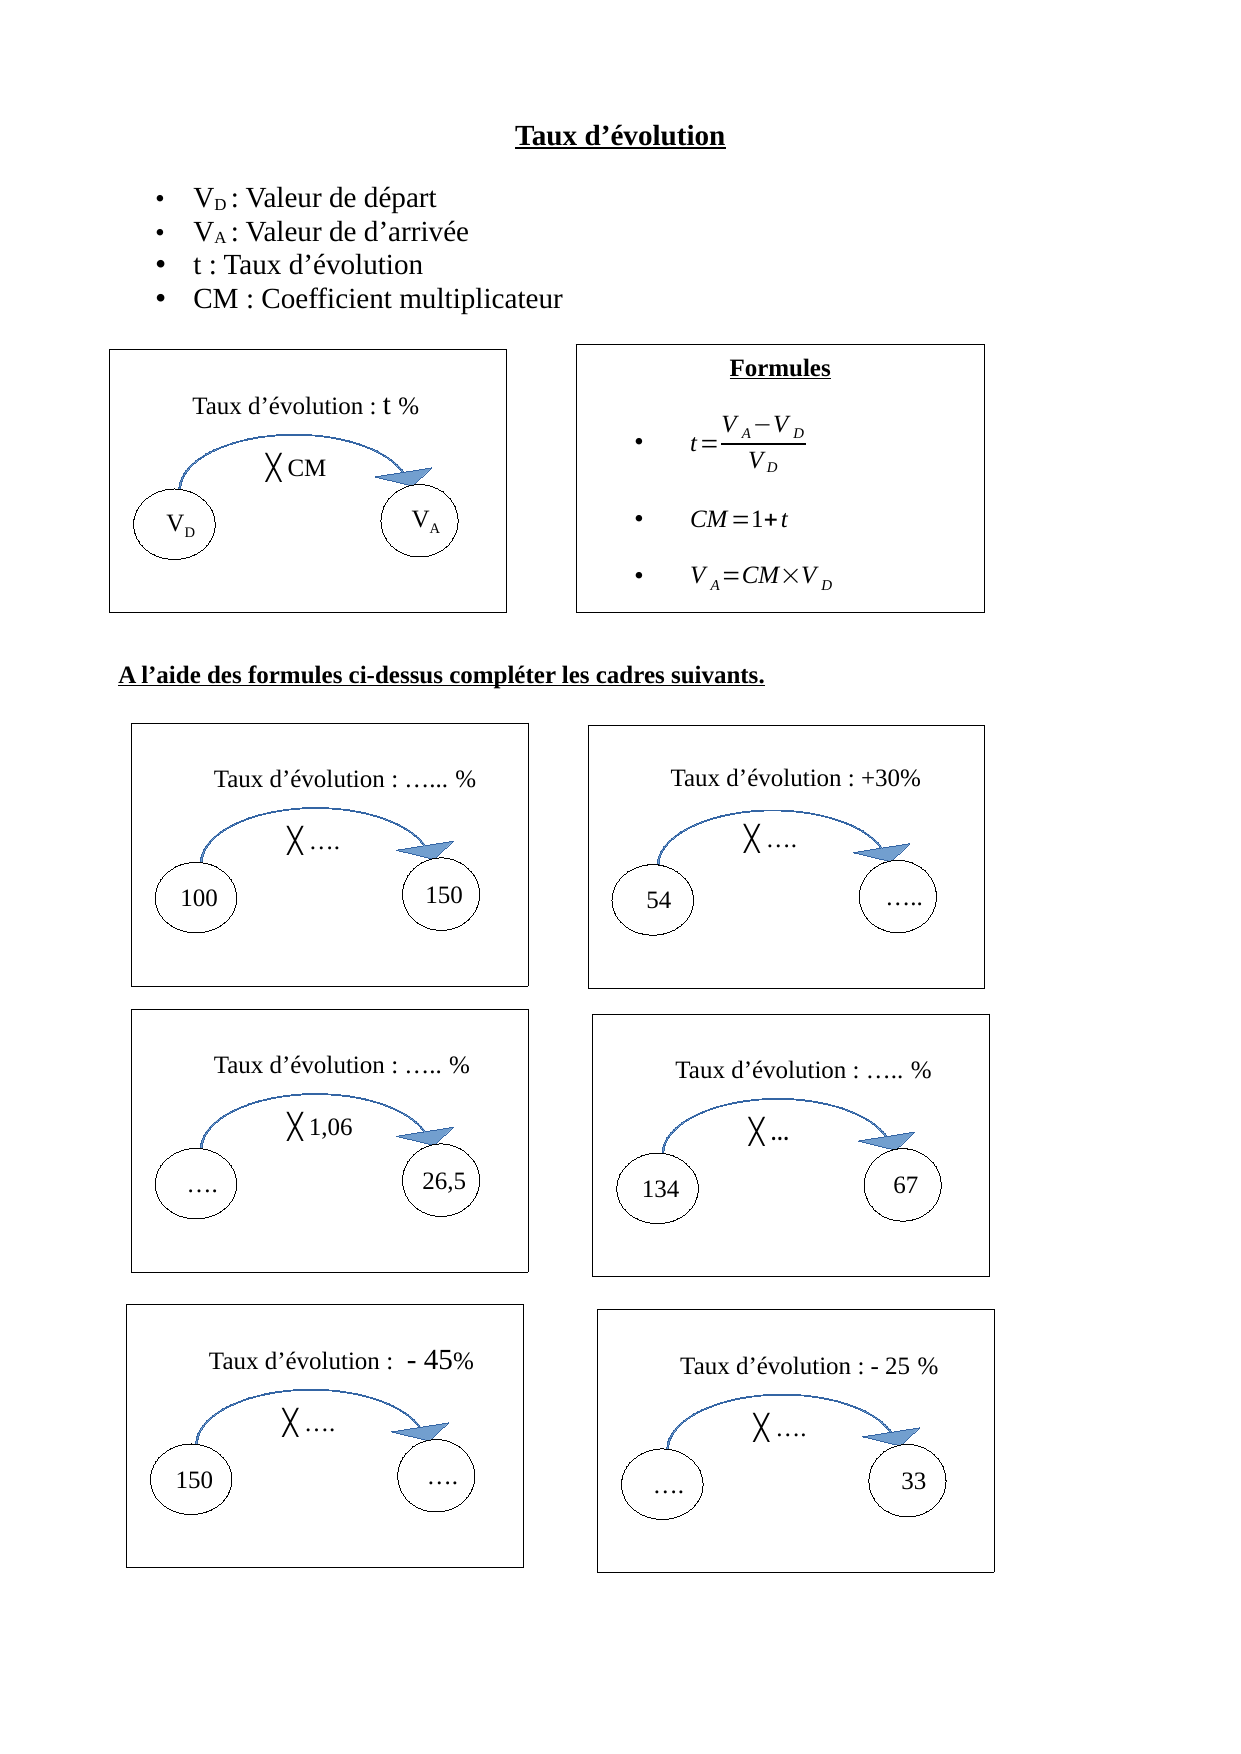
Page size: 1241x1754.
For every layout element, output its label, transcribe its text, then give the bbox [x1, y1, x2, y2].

text A l’aide des formules ci-dessus compléter les cadres suivants. [132, 1010, 528, 1272]
text [596, 820, 703, 854]
text ╳ …. [662, 820, 879, 854]
text Taux d’évolution : +30% [596, 763, 976, 792]
text A l’aide des formules ci-dessus compléter les cadres suivants. [127, 1305, 523, 1567]
text [135, 1404, 230, 1438]
text ╳ 1,06 [204, 1109, 423, 1143]
text Formules [584, 353, 975, 382]
text Taux d’évolution : ….. % [601, 1051, 980, 1085]
text [140, 1109, 233, 1143]
text Taux d’évolution [118, 118, 1122, 152]
text ╳ ... [665, 1113, 884, 1148]
text A l’aide des formules ci-dessus compléter les cadres suivants. [132, 724, 528, 986]
text [606, 1409, 701, 1443]
text [376, 449, 497, 483]
text [140, 823, 233, 857]
text A l’aide des formules ci-dessus compléter les cadres suivants. [593, 1015, 989, 1276]
text ╳ CM [182, 449, 401, 483]
text [601, 1113, 697, 1148]
text A l’aide des formules ci-dessus compléter les cadres suivants. [589, 726, 984, 988]
text A l’aide des formules ci-dessus compléter les cadres suivants. [598, 1310, 994, 1572]
text [118, 449, 213, 483]
list VA : Valeur de d’arrivée [156, 214, 1122, 247]
text [392, 1404, 514, 1438]
text Taux d’évolution : t % [118, 387, 497, 421]
text [858, 1113, 980, 1148]
text Taux d’évolution : - 25 % [606, 1347, 985, 1381]
list VD : Valeur de départ [156, 180, 1122, 214]
text Taux d’évolution : …... % [140, 760, 519, 794]
text Taux d’évolution : - 45% [135, 1342, 514, 1376]
text ╳ …. [670, 1409, 889, 1443]
list t : Taux d’évolution [156, 247, 1122, 281]
text A l’aide des formules ci-dessus compléter les cadres suivants. [118, 660, 1122, 688]
list CM : Coefficient multiplicateur [156, 281, 1122, 315]
text [842, 820, 976, 854]
text ╳ …. [204, 823, 422, 857]
text [399, 823, 519, 857]
text Taux d’évolution : ….. % [140, 1046, 519, 1080]
text [398, 1109, 519, 1143]
text [864, 1409, 985, 1443]
text ╳ …. [199, 1404, 418, 1438]
